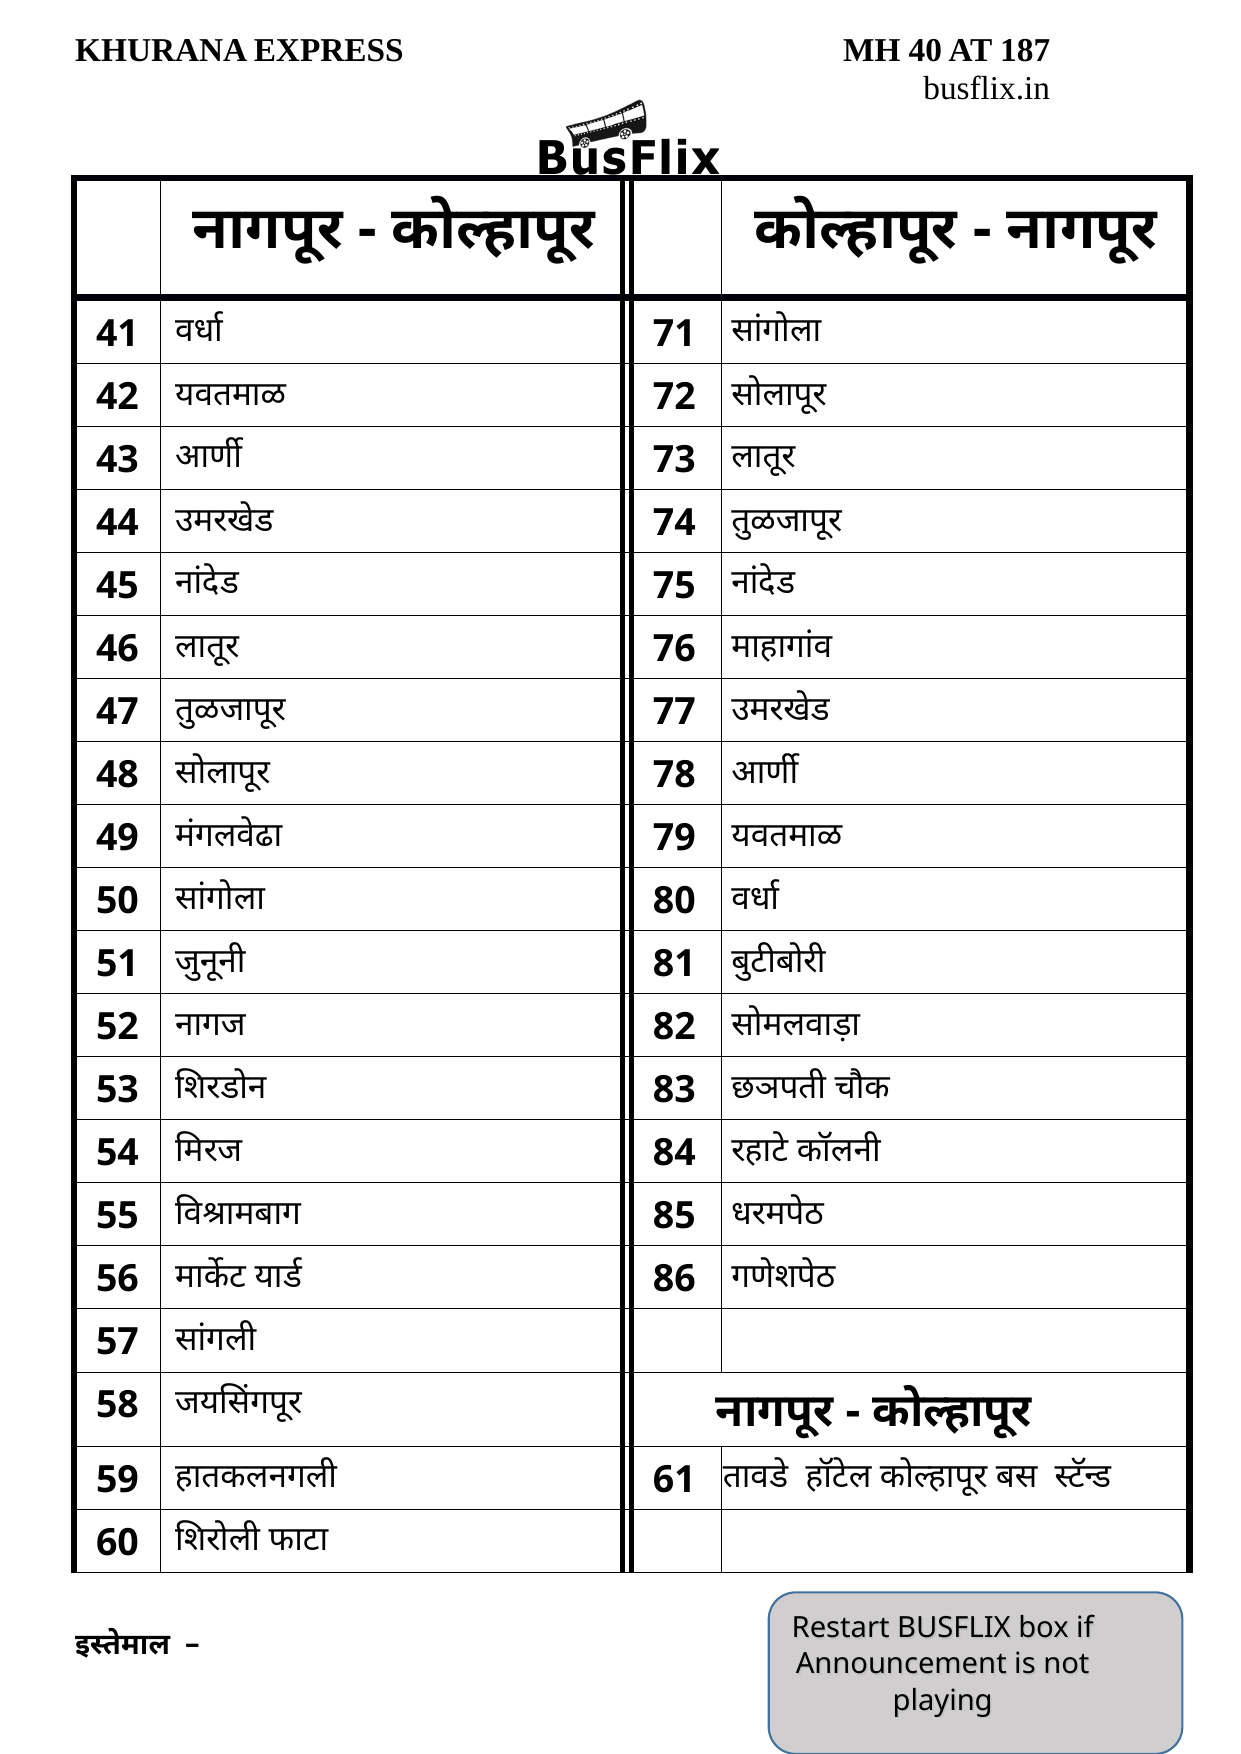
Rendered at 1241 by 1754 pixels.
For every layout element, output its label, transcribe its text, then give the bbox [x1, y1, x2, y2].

table_cell रहाटे कॉलनी [722, 1120, 1186, 1182]
table_cell 60 [77, 1510, 160, 1572]
table_header नागपूर - कोल्हापूर [161, 181, 620, 294]
table_cell मिरज [161, 1120, 620, 1182]
table_cell सोलापूर [722, 364, 1186, 426]
table_cell शिरडोन [161, 1057, 620, 1119]
table_cell लातूर [722, 427, 1186, 489]
table_cell 41 [77, 301, 160, 363]
table_cell 48 [77, 742, 160, 804]
table_cell बुटीबोरी [722, 931, 1186, 993]
table_cell [722, 1510, 1186, 1572]
table_cell सांगली [161, 1309, 620, 1371]
table_cell सोलापूर [161, 742, 620, 804]
table_header [634, 181, 721, 294]
table_cell [634, 1309, 721, 1371]
table_cell विश्रामबाग [161, 1183, 620, 1245]
table_cell 47 [77, 679, 160, 741]
table_cell तुळजापूर [722, 490, 1186, 552]
table_cell माहागांव [722, 616, 1186, 678]
table_cell मार्केट यार्ड [161, 1246, 620, 1308]
table_cell लातूर [161, 616, 620, 678]
table_cell 73 [634, 427, 721, 489]
table_cell वर्धा [161, 301, 620, 363]
table_cell जयसिंगपूर [161, 1373, 620, 1446]
table_cell शिरोली फाटा [161, 1510, 620, 1572]
table_header [77, 181, 160, 294]
table_cell 82 [634, 994, 721, 1056]
table_cell हातकलनगली [161, 1447, 620, 1509]
table_cell 74 [634, 490, 721, 552]
table_cell 51 [77, 931, 160, 993]
table_cell 49 [77, 805, 160, 867]
table_cell मंगलवेढा [161, 805, 620, 867]
table_cell 80 [634, 868, 721, 930]
table_cell उमरखेड [722, 679, 1186, 741]
table_cell तुळजापूर [161, 679, 620, 741]
table_cell 52 [77, 994, 160, 1056]
table_cell 43 [77, 427, 160, 489]
table_cell 54 [77, 1120, 160, 1182]
table_cell 53 [77, 1057, 160, 1119]
table_cell आर्णी [161, 427, 620, 489]
table_cell 86 [634, 1246, 721, 1308]
table_cell 84 [634, 1120, 721, 1182]
table_cell 75 [634, 553, 721, 615]
table_cell यवतमाळ [161, 364, 620, 426]
table_cell 55 [77, 1183, 160, 1245]
table_cell 46 [77, 616, 160, 678]
table_header कोल्हापूर - नागपूर [722, 181, 1186, 294]
table_cell 56 [77, 1246, 160, 1308]
table_cell 71 [634, 301, 721, 363]
table_cell नागपूर - कोल्हापूर [634, 1373, 1186, 1446]
table_cell 50 [77, 868, 160, 930]
table_cell 44 [77, 490, 160, 552]
table_cell 81 [634, 931, 721, 993]
text इस्तेमाल – [75, 1623, 767, 1663]
table_cell वर्धा [722, 868, 1186, 930]
table_cell धरमपेठ [722, 1183, 1186, 1245]
table_cell सोमलवाड़ा [722, 994, 1186, 1056]
table_cell 72 [634, 364, 721, 426]
table_cell 42 [77, 364, 160, 426]
table_cell 83 [634, 1057, 721, 1119]
table_cell छञपती चौक [722, 1057, 1186, 1119]
table_cell [722, 1309, 1186, 1371]
table_cell जुनूनी [161, 931, 620, 993]
table_cell आर्णी [722, 742, 1186, 804]
table_cell 85 [634, 1183, 721, 1245]
table_cell सांगोला [722, 301, 1186, 363]
table_cell 76 [634, 616, 721, 678]
table_cell 58 [77, 1373, 160, 1446]
table_cell 78 [634, 742, 721, 804]
table_cell 59 [77, 1447, 160, 1509]
table_cell गणेशपेठ [722, 1246, 1186, 1308]
table_cell नांदेड [722, 553, 1186, 615]
table_cell उमरखेड [161, 490, 620, 552]
table_cell सांगोला [161, 868, 620, 930]
table_cell यवतमाळ [722, 805, 1186, 867]
table_cell 79 [634, 805, 721, 867]
table_cell नागज [161, 994, 620, 1056]
table_cell 77 [634, 679, 721, 741]
table_cell 57 [77, 1309, 160, 1371]
table_cell नांदेड [161, 553, 620, 615]
table_cell तावडे हॉटेल कोल्हापूर बस स्टॅन्ड [722, 1447, 1186, 1509]
table_cell 61 [634, 1447, 721, 1509]
table_cell [634, 1510, 721, 1572]
table_cell 45 [77, 553, 160, 615]
